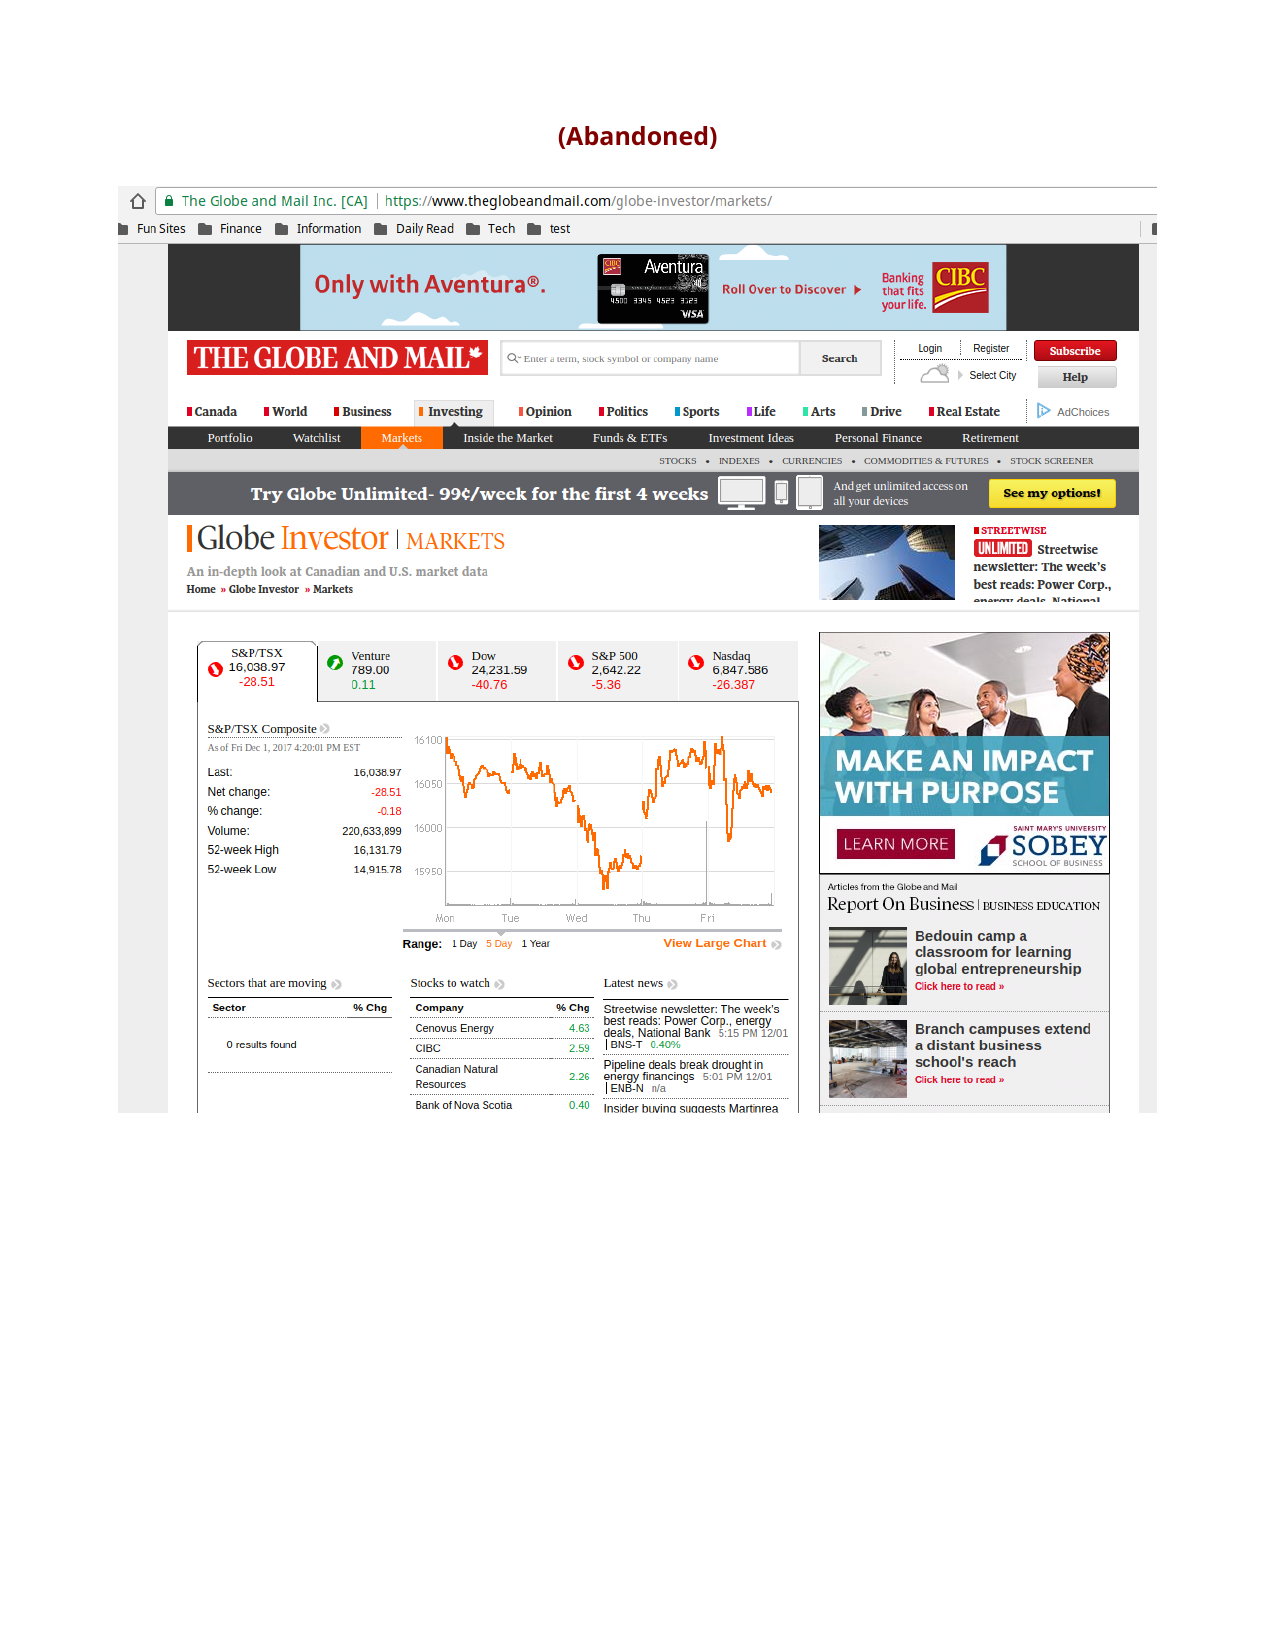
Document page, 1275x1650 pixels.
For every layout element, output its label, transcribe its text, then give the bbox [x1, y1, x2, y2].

picture [118, 186, 1157, 1113]
text (Abandoned) [118, 118, 1157, 152]
